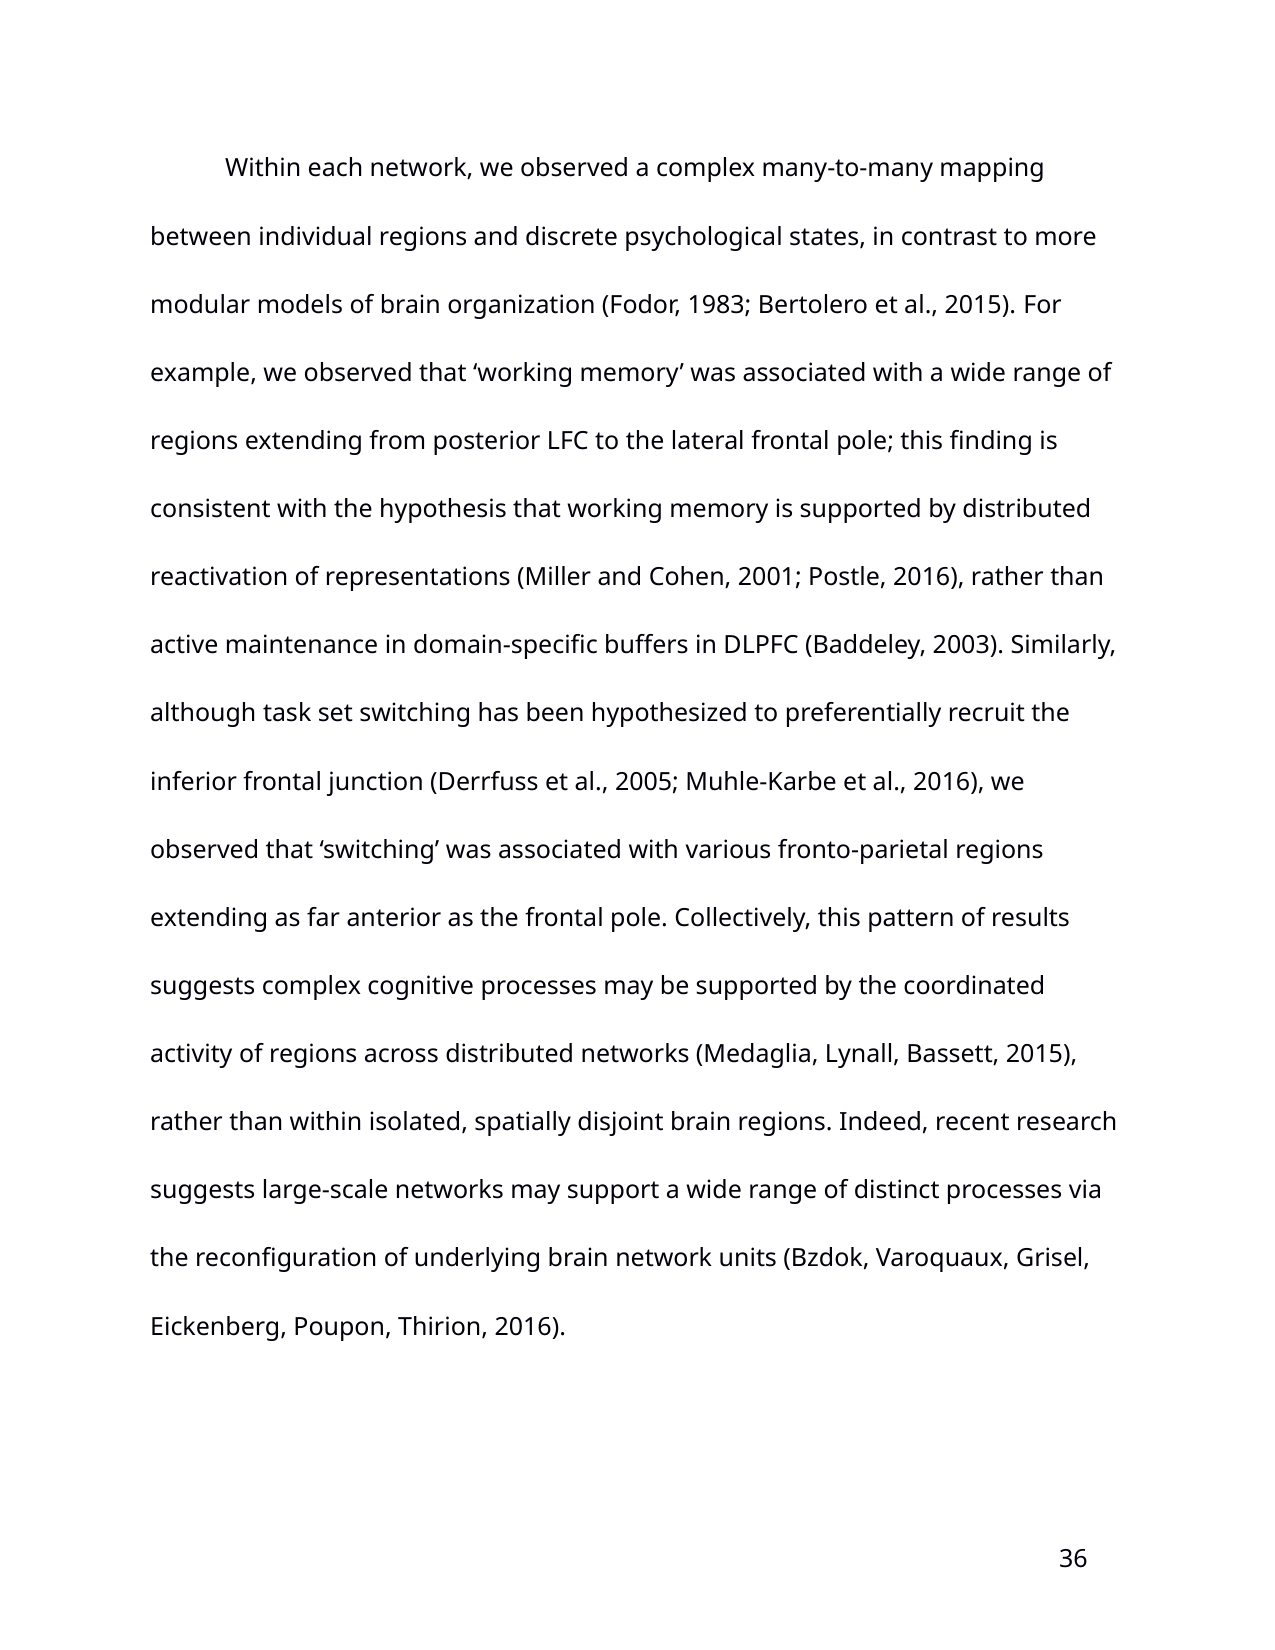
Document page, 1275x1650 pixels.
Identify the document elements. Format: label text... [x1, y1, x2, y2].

text Within each network, we observed a complex many-to-many mapping between individual regions and discrete psychological states, in contrast to more modular models of brain organization (Fodor, 1983; Bertolero et al., 2015). For example, we observed that ‘working memory’ was associated with a wide range of regions extending from posterior LFC to the lateral frontal pole; this finding is consistent with the hypothesis that working memory is supported by distributed reactivation of representations (Miller and Cohen, 2001; Postle, 2016), rather than active maintenance in domain-specific buffers in DLPFC (Baddeley, 2003). Similarly, although task set switching has been hypothesized to preferentially recruit the inferior frontal junction (Derrfuss et al., 2005; Muhle-Karbe et al., 2016), we observed that ‘switching’ was associated with various fronto-parietal regions extending as far anterior as the frontal pole. Collectively, this pattern of results suggests complex cognitive processes may be supported by the coordinated activity of regions across distributed networks (Medaglia, Lynall, Bassett, 2015), rather than within isolated, spatially disjoint brain regions. Indeed, recent research suggests large-scale networks may support a wide range of distinct processes via the reconfiguration of underlying brain network units (Bzdok, Varoquaux, Grisel, Eickenberg, Poupon, Thirion, 2016). [150, 150, 1125, 1342]
